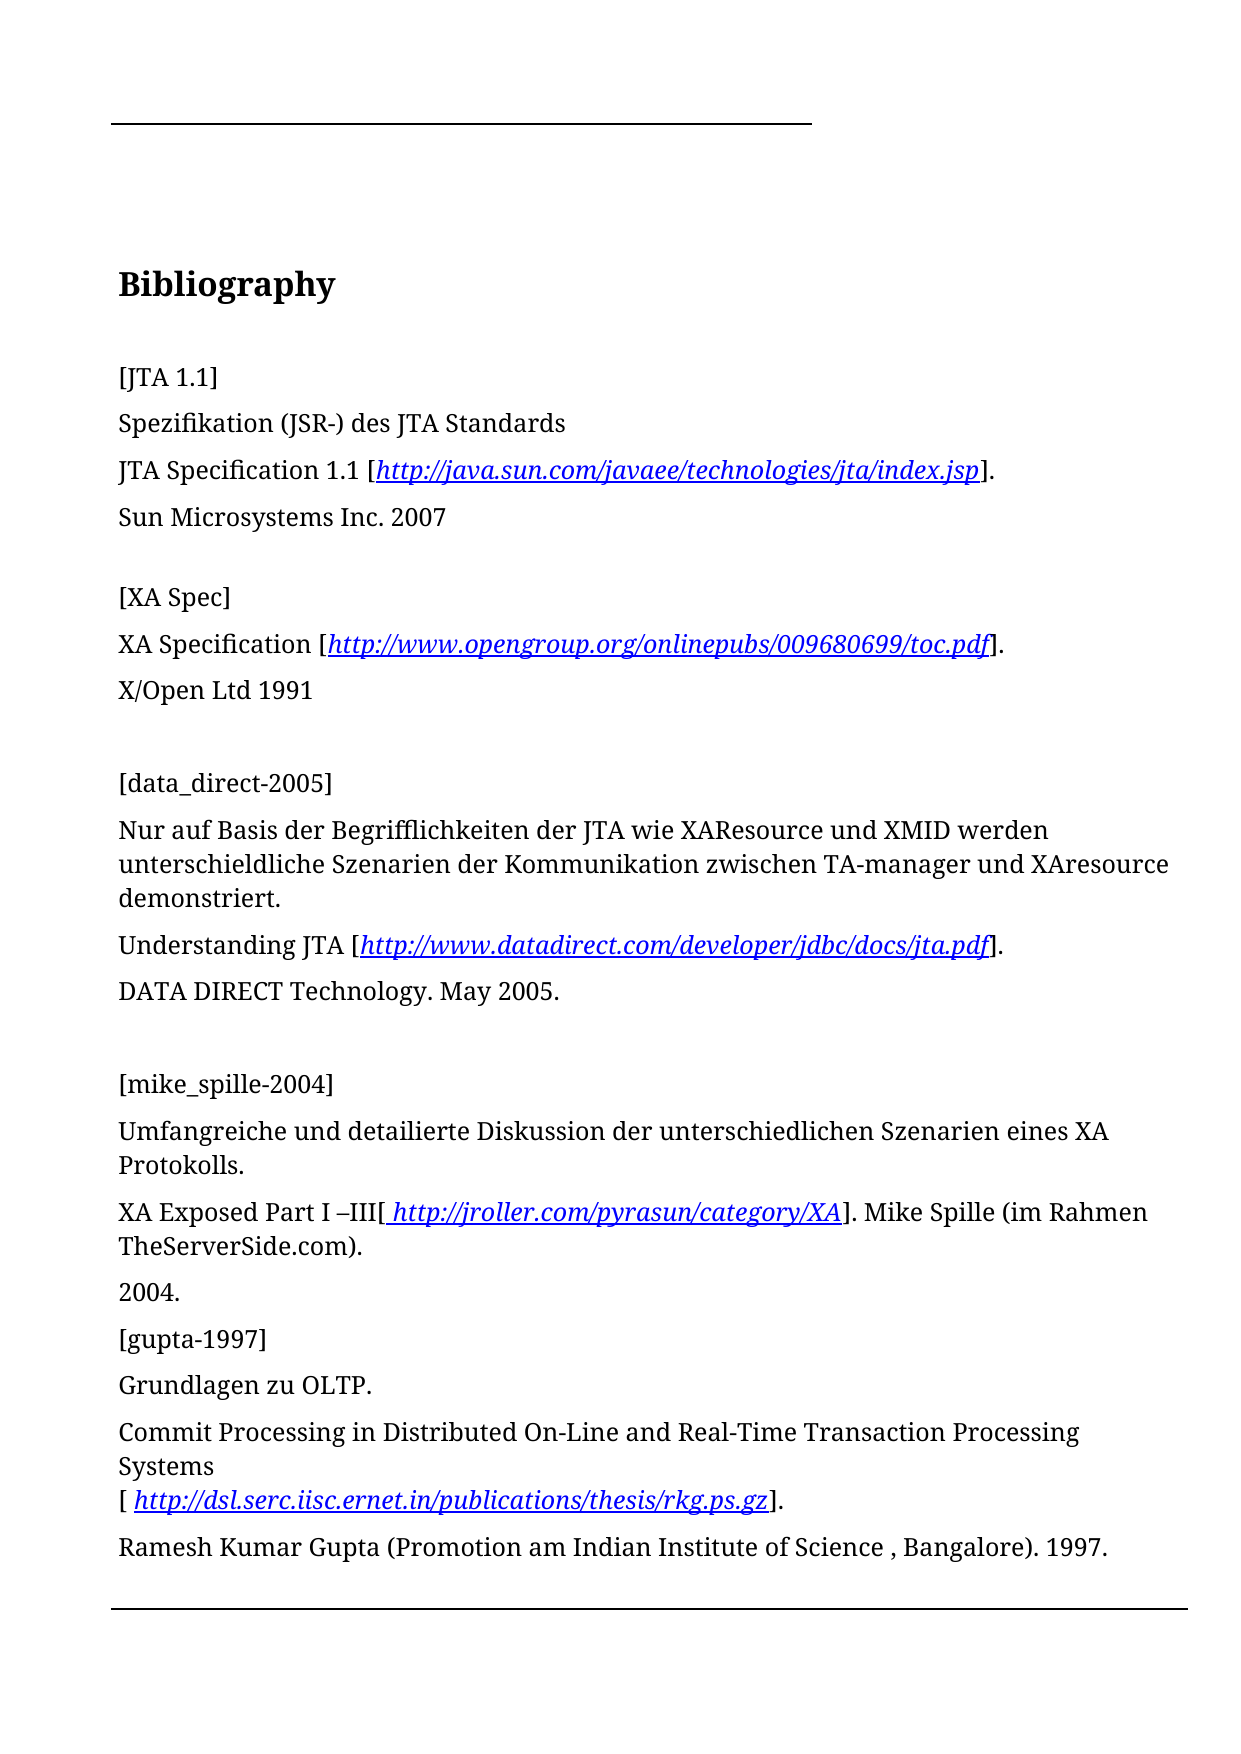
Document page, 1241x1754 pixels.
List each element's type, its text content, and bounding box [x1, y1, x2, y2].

text Spezifikation (JSR-) des JTA Standards [118, 406, 1181, 440]
text [data_direct-2005] [118, 766, 1181, 800]
text XA Specification [http://www.opengroup.org/onlinepubs/009680699/toc.pdf]. [118, 626, 1181, 660]
text [gupta-1997] [118, 1321, 1181, 1355]
text JTA Specification 1.1 [http://java.sun.com/javaee/technologies/jta/index.jsp]. [118, 453, 1181, 487]
text XA Exposed Part I –III[ http://jroller.com/pyrasun/category/XA]. Mike Spille (im Rahmen TheServerSide.com). [118, 1194, 1181, 1262]
text [mike_spille-2004] [118, 1067, 1181, 1101]
text Nur auf Basis der Begrifflichkeiten der JTA wie XAResource und XMID werden unterschieldliche Szenarien der Kommunikation zwischen TA-manager und XAresource demonstriert. [118, 813, 1181, 915]
subtitle Bibliography [118, 261, 1181, 307]
text DATA DIRECT Technology. May 2005. [118, 974, 1181, 1008]
text [JTA 1.1] [118, 359, 1181, 393]
text Grundlagen zu OLTP. [118, 1368, 1181, 1402]
text Ramesh Kumar Gupta (Promotion am Indian Institute of Science , Bangalore). 1997. [118, 1529, 1181, 1563]
text X/Open Ltd 1991 [118, 673, 1181, 707]
text Sun Microsystems Inc. 2007 [118, 499, 1181, 533]
text Understanding JTA [http://www.datadirect.com/developer/jdbc/docs/jta.pdf]. [118, 927, 1181, 961]
text Umfangreiche und detailierte Diskussion der unterschiedlichen Szenarien eines XA Protokolls. [118, 1113, 1181, 1182]
text 2004. [118, 1275, 1181, 1309]
text [XA Spec] [118, 580, 1181, 614]
text Commit Processing in Distributed On-Line and Real-Time Transaction Processing Systems [ http://dsl.serc.iisc.ernet.in/publications/thesis/rkg.ps.gz]. [118, 1414, 1181, 1517]
